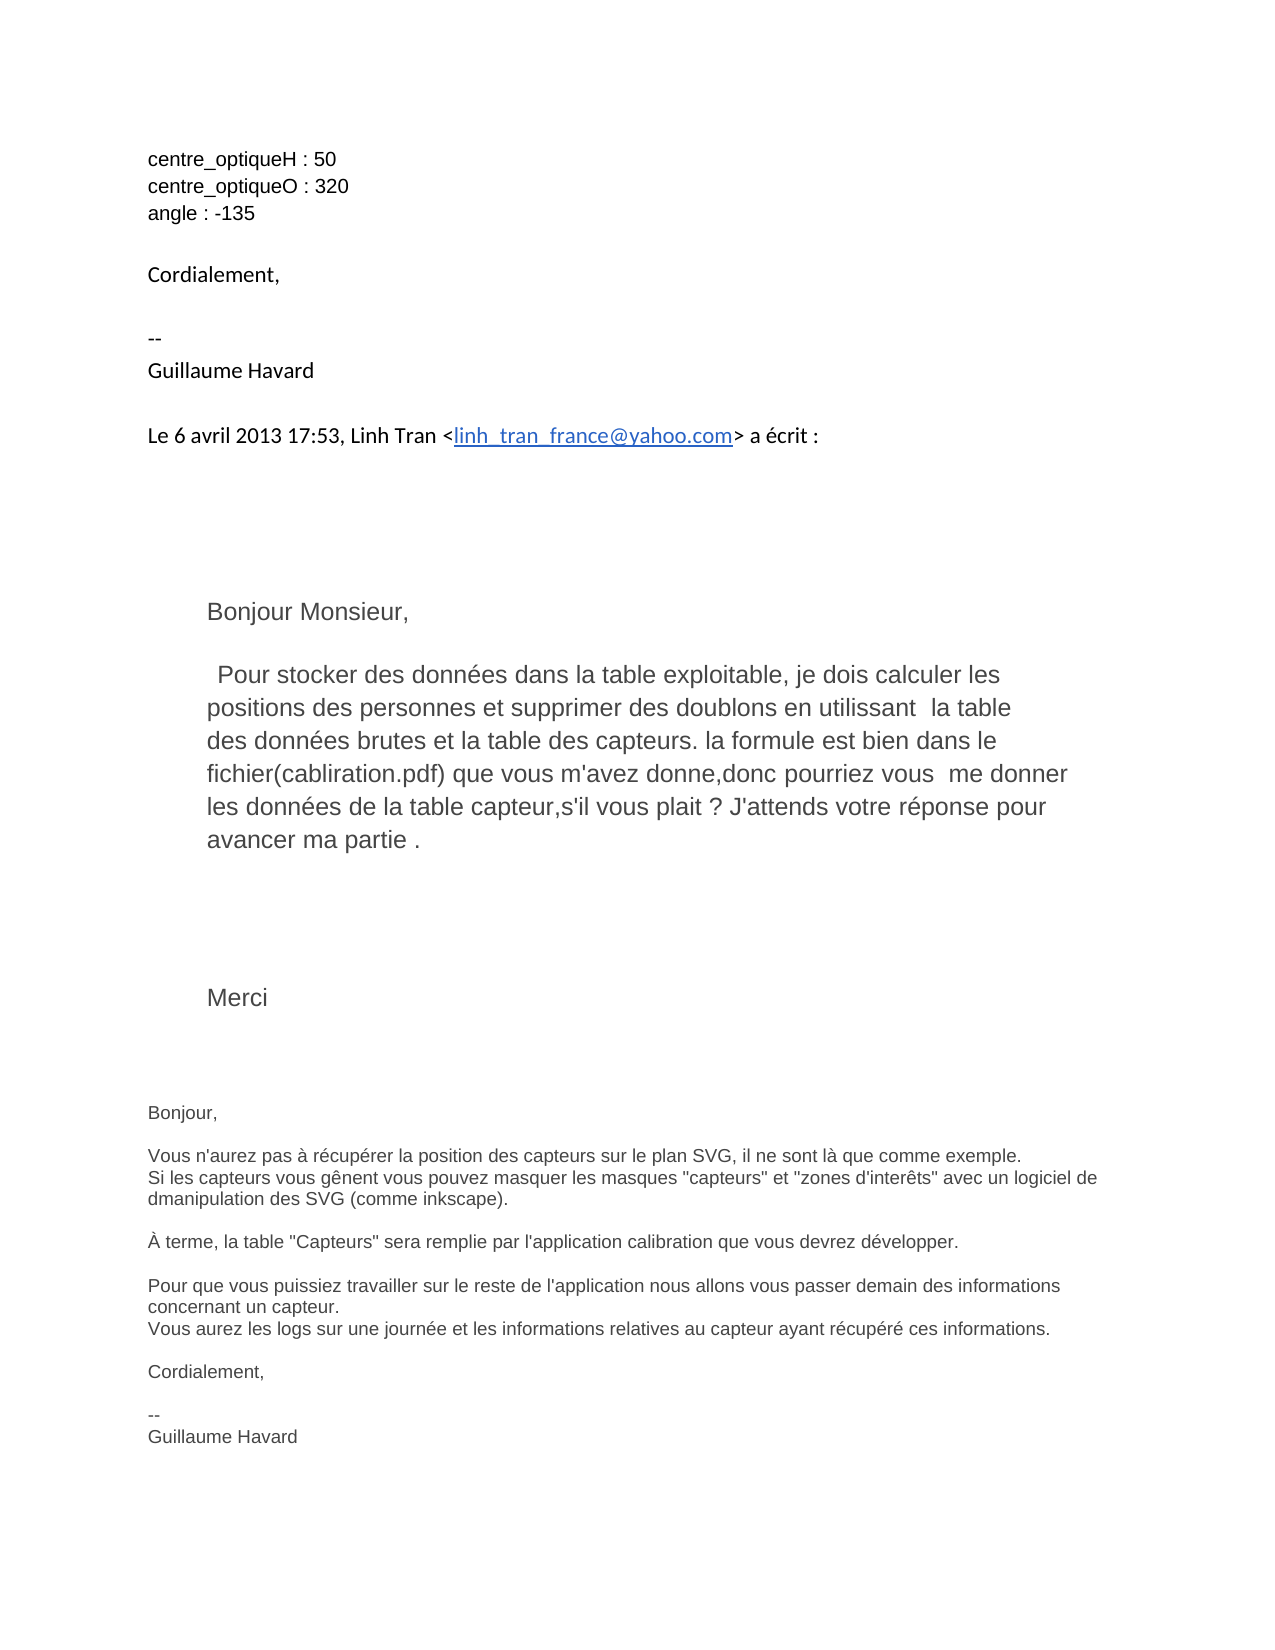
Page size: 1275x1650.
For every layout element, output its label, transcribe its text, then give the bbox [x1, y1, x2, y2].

text Guillaume Havard [148, 357, 1127, 385]
text Si les capteurs vous gênent vous pouvez masquer les masques "capteurs" et "zones d'interêts" avec un logiciel de dmanipulation des SVG (comme inkscape). [148, 1167, 1127, 1210]
text -- [148, 324, 1127, 352]
text Bonjour Monsieur, [207, 597, 1068, 626]
text Guillaume Havard [148, 1425, 1127, 1447]
text -- [148, 1404, 1127, 1425]
text Vous n'aurez pas à récupérer la position des capteurs sur le plan SVG, il ne sont là que comme exemple. [148, 1145, 1127, 1167]
text Vous aurez les logs sur une journée et les informations relatives au capteur ayant récupéré ces informations. [148, 1318, 1127, 1339]
text Cordialement, [148, 260, 1127, 288]
text Merci [207, 983, 1068, 1012]
text Cordialement, [148, 1361, 1127, 1382]
text centre_optiqueH : 50 [148, 148, 1127, 171]
text Le 6 avril 2013 17:53, Linh Tran <linh_tran_france@yahoo.com> a écrit : [148, 421, 1127, 449]
text Pour que vous puissiez travailler sur le reste de l'application nous allons vous passer demain des informations concernant un capteur. [148, 1274, 1127, 1318]
text centre_optiqueO : 320 [148, 174, 1127, 198]
text Bonjour, [148, 1102, 1127, 1123]
text angle : -135 [148, 201, 1127, 224]
text Pour stocker des données dans la table exploitable, je dois calculer les positions des personnes et supprimer des doublons en utilissant la table des données brutes et la table des capteurs. la formule est bien dans le fichier(cabliration.pdf) que vous m'avez donne,donc pourriez vous me donner les données de la table capteur,s'il vous plait ? J'attends votre réponse pour avancer ma partie . [207, 660, 1068, 854]
text À terme, la table "Capteurs" sera remplie par l'application calibration que vous devrez développer. [148, 1231, 1127, 1253]
